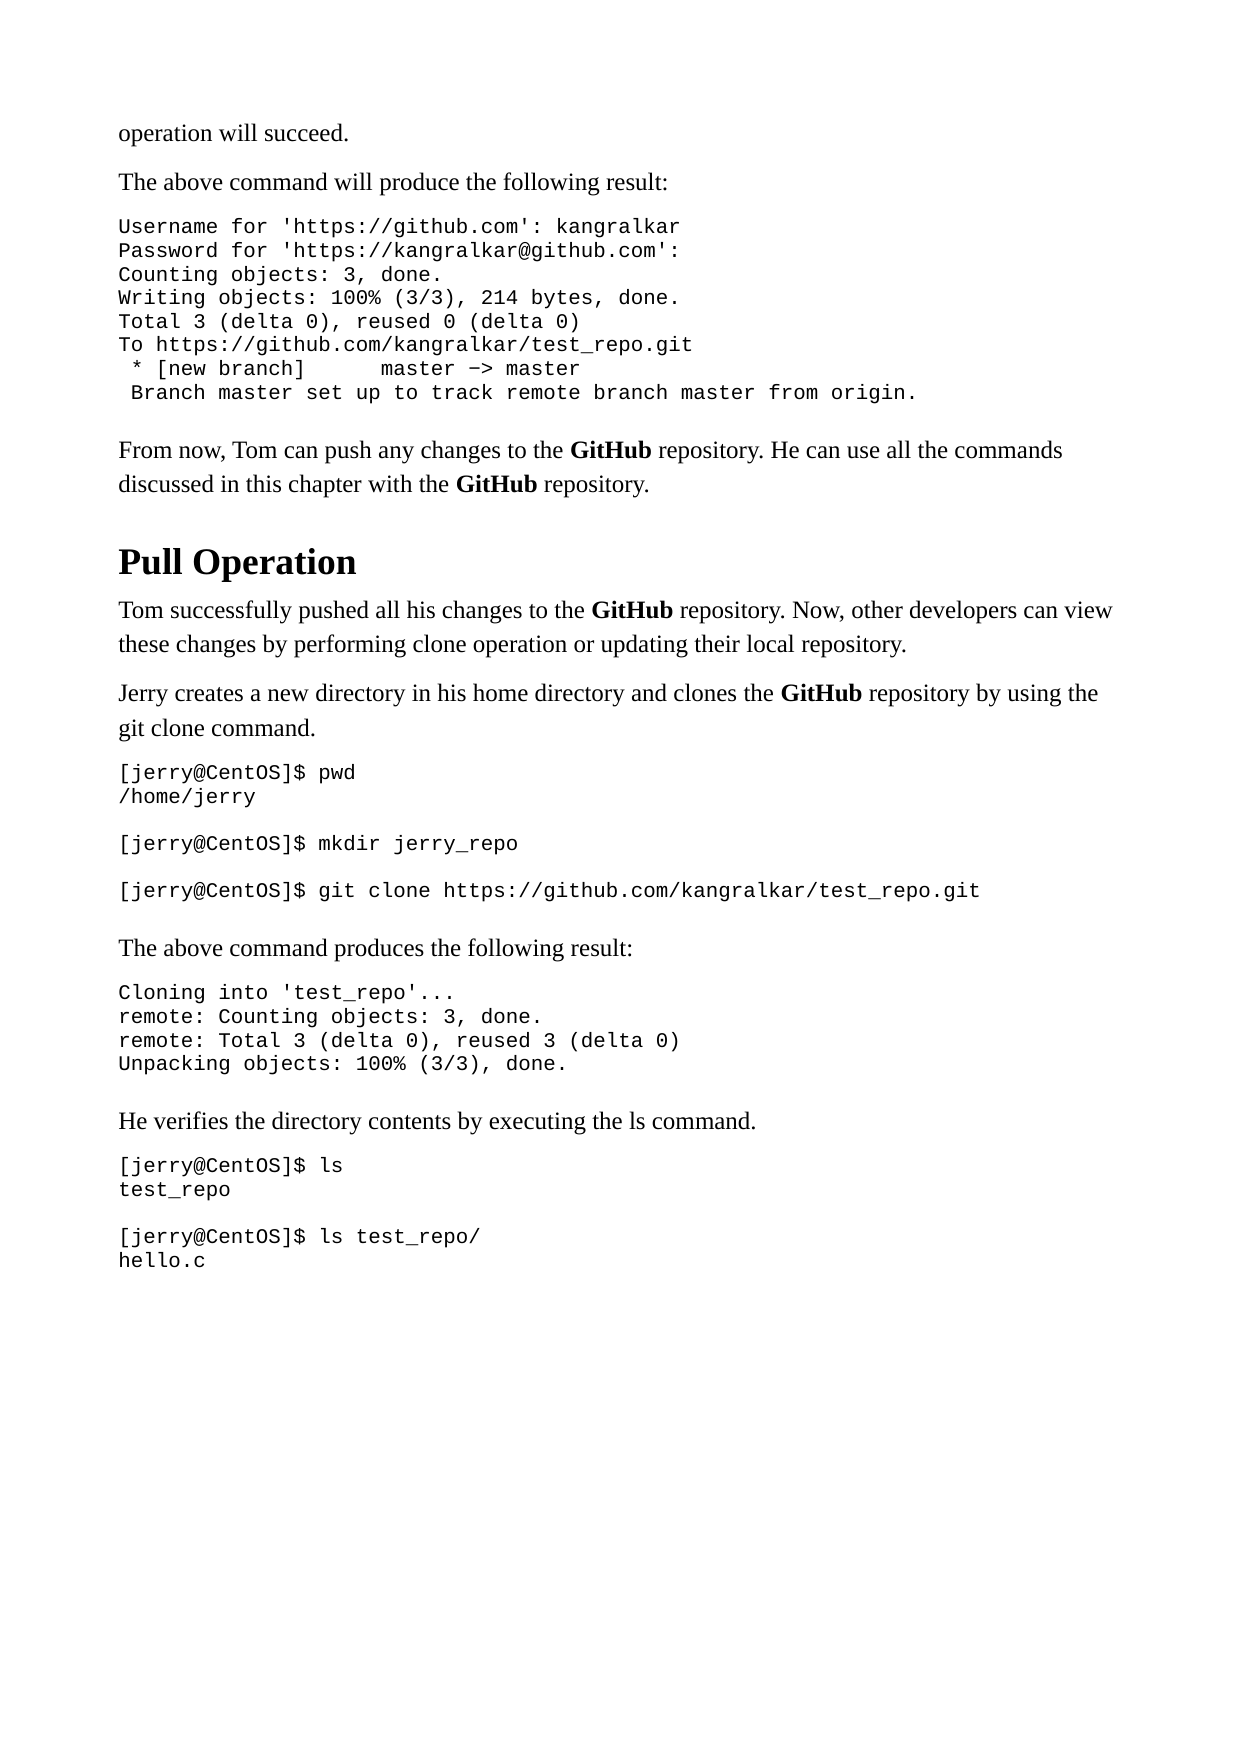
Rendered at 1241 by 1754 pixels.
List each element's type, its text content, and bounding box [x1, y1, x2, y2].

subtitle Pull Operation [118, 539, 1122, 582]
text operation will succeed. [118, 118, 1122, 147]
text remote: Counting objects: 3, done. [118, 1006, 1122, 1030]
text [jerry@CentOS]$ git clone https://github.com/kangralkar/test_repo.git [118, 880, 1122, 904]
text [jerry@CentOS]$ pwd [118, 762, 1122, 786]
text test_repo [118, 1179, 1122, 1203]
text Total 3 (delta 0), reused 0 (delta 0) [118, 311, 1122, 334]
text [jerry@CentOS]$ ls [118, 1156, 1122, 1179]
text Username for 'https://github.com': kangralkar [118, 216, 1122, 240]
text * [new branch] master −> master [118, 358, 1122, 382]
text Unpacking objects: 100% (3/3), done. [118, 1053, 1122, 1077]
text Branch master set up to track remote branch master from origin. [118, 382, 1122, 405]
text remote: Total 3 (delta 0), reused 3 (delta 0) [118, 1030, 1122, 1053]
text /home/jerry [118, 786, 1122, 809]
text The above command will produce the following result: [118, 167, 1122, 196]
text [jerry@CentOS]$ mkdir jerry_repo [118, 833, 1122, 857]
text hello.c [118, 1250, 1122, 1274]
text The above command produces the following result: [118, 933, 1122, 962]
text Password for 'https://kangralkar@github.com': [118, 240, 1122, 263]
text Cloning into 'test_repo'... [118, 982, 1122, 1006]
text Jerry creates a new directory in his home directory and clones the GitHub repository by using the git clone command. [118, 678, 1122, 742]
text Counting objects: 3, done. [118, 263, 1122, 287]
text Tom successfully pushed all his changes to the GitHub repository. Now, other developers can view these changes by performing clone operation or updating their local repository. [118, 595, 1122, 658]
text To https://github.com/kangralkar/test_repo.git [118, 334, 1122, 358]
text He verifies the directory contents by executing the ls command. [118, 1106, 1122, 1135]
text [jerry@CentOS]$ ls test_repo/ [118, 1226, 1122, 1250]
text From now, Tom can push any changes to the GitHub repository. He can use all the commands discussed in this chapter with the GitHub repository. [118, 435, 1122, 498]
text Writing objects: 100% (3/3), 214 bytes, done. [118, 287, 1122, 311]
